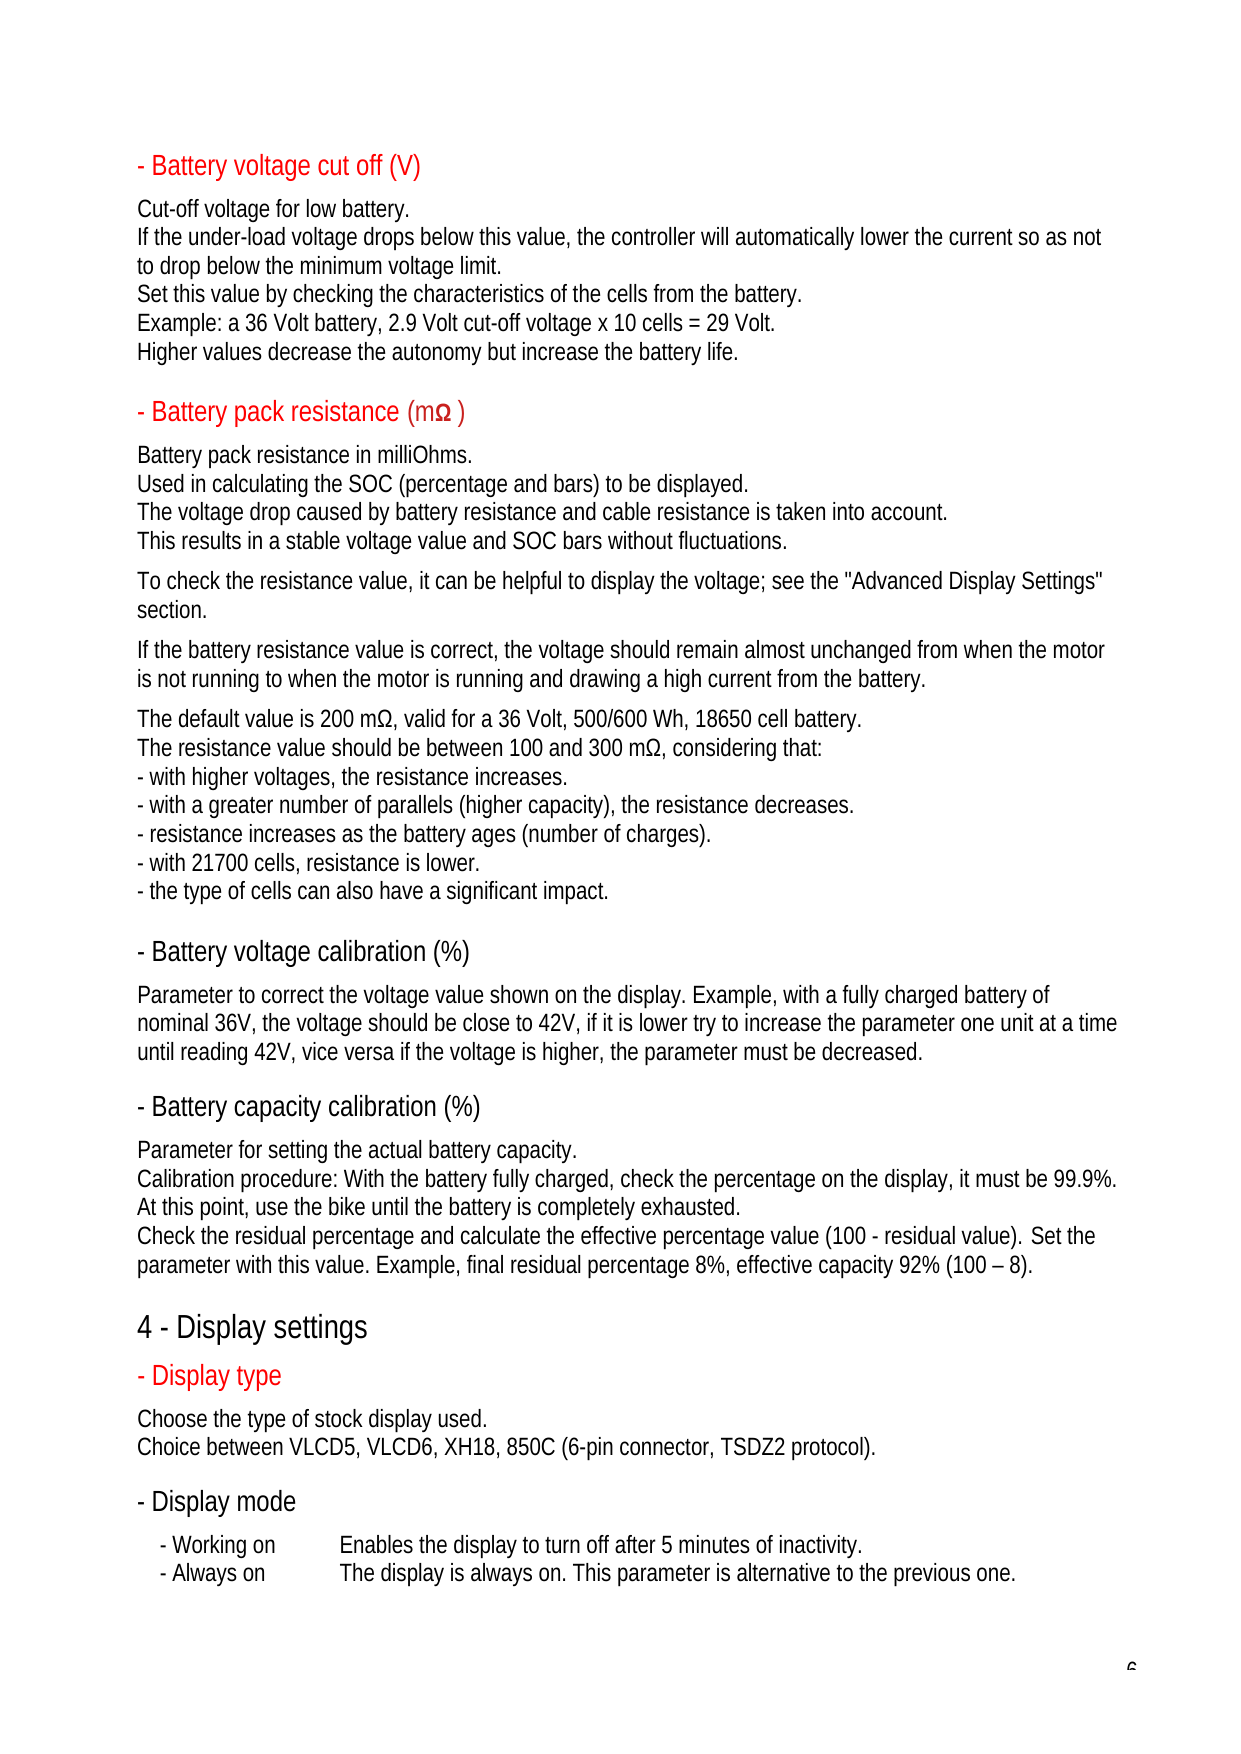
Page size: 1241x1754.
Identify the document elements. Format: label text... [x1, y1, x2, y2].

text - Battery voltage cut off (V) [137, 148, 1122, 181]
text Choose the type of stock display used. [137, 1404, 1122, 1432]
subtitle Parameter for setting the actual battery capacity. [137, 1135, 1122, 1164]
text - Display type [137, 1358, 1122, 1391]
subtitle Check the residual percentage and calculate the effective percentage value (100 - residual value). Set the [137, 1221, 1122, 1250]
text - Battery voltage calibration (%) [137, 934, 1122, 967]
text The voltage drop caused by battery resistance and cable resistance is taken into account. [137, 497, 1122, 526]
text - with higher voltages, the resistance increases. [137, 762, 1122, 790]
text The resistance value should be between 100 and 300 mΩ, considering that: [137, 733, 1122, 762]
text The default value is 200 mΩ, valid for a 36 Volt, 500/600 Wh, 18650 cell battery. [137, 704, 1122, 733]
text Set this value by checking the characteristics of the cells from the battery. [137, 279, 1122, 308]
text - Battery capacity calibration (%) [137, 1089, 1122, 1123]
subtitle Calibration procedure: With the battery fully charged, check the percentage on the display, it must be 99.9%. [137, 1164, 1122, 1192]
text Cut-off voltage for low battery. [137, 193, 1122, 222]
text If the under-load voltage drops below this value, the controller will automatically lower the current so as not to drop below the minimum voltage limit. [137, 222, 1122, 279]
text Example: a 36 Volt battery, 2.9 Volt cut-off voltage x 10 cells = 29 Volt. [137, 308, 1122, 337]
subtitle - Working on Enables the display to turn off after 5 minutes of inactivity. [159, 1530, 1122, 1558]
text To check the resistance value, it can be helpful to display the voltage; see the "Advanced Display Settings" section. [137, 566, 1122, 624]
text Choice between VLCD5, VLCD6, XH18, 850C (6-pin connector, TSDZ2 protocol). [137, 1432, 1122, 1461]
text - with a greater number of parallels (higher capacity), the resistance decreases. [137, 790, 1122, 819]
subtitle At this point, use the bike until the battery is completely exhausted. [137, 1192, 1122, 1221]
text Used in calculating the SOC (percentage and bars) to be displayed. [137, 469, 1122, 497]
text - with 21700 cells, resistance is lower. [137, 848, 1122, 876]
text 4 - Display settings [137, 1307, 1122, 1345]
text Battery pack resistance in milliOhms. [137, 440, 1122, 469]
subtitle parameter with this value. Example, final residual percentage 8%, effective capacity 92% (100 – 8). [137, 1250, 1122, 1278]
text If the battery resistance value is correct, the voltage should remain almost unchanged from when the motor is not running to when the motor is running and drawing a high current from the battery. [137, 635, 1122, 693]
text - Display mode [137, 1484, 1122, 1518]
text Parameter to correct the voltage value shown on the display. Example, with a fully charged battery of nominal 36V, the voltage should be close to 42V, if it is lower try to increase the parameter one unit at a time until reading 42V, vice versa if the voltage is higher, the parameter must be decreased. [137, 979, 1122, 1066]
text Higher values decrease the autonomy but increase the battery life. [137, 337, 1122, 365]
subtitle - Always on The display is always on. This parameter is alternative to the previous one. [159, 1558, 1122, 1587]
text - Battery pack resistance (mΩ ) [137, 394, 1122, 427]
text This results in a stable voltage value and SOC bars without fluctuations. [137, 526, 1122, 554]
text - the type of cells can also have a significant impact. [137, 876, 1122, 905]
text - resistance increases as the battery ages (number of charges). [137, 819, 1122, 848]
